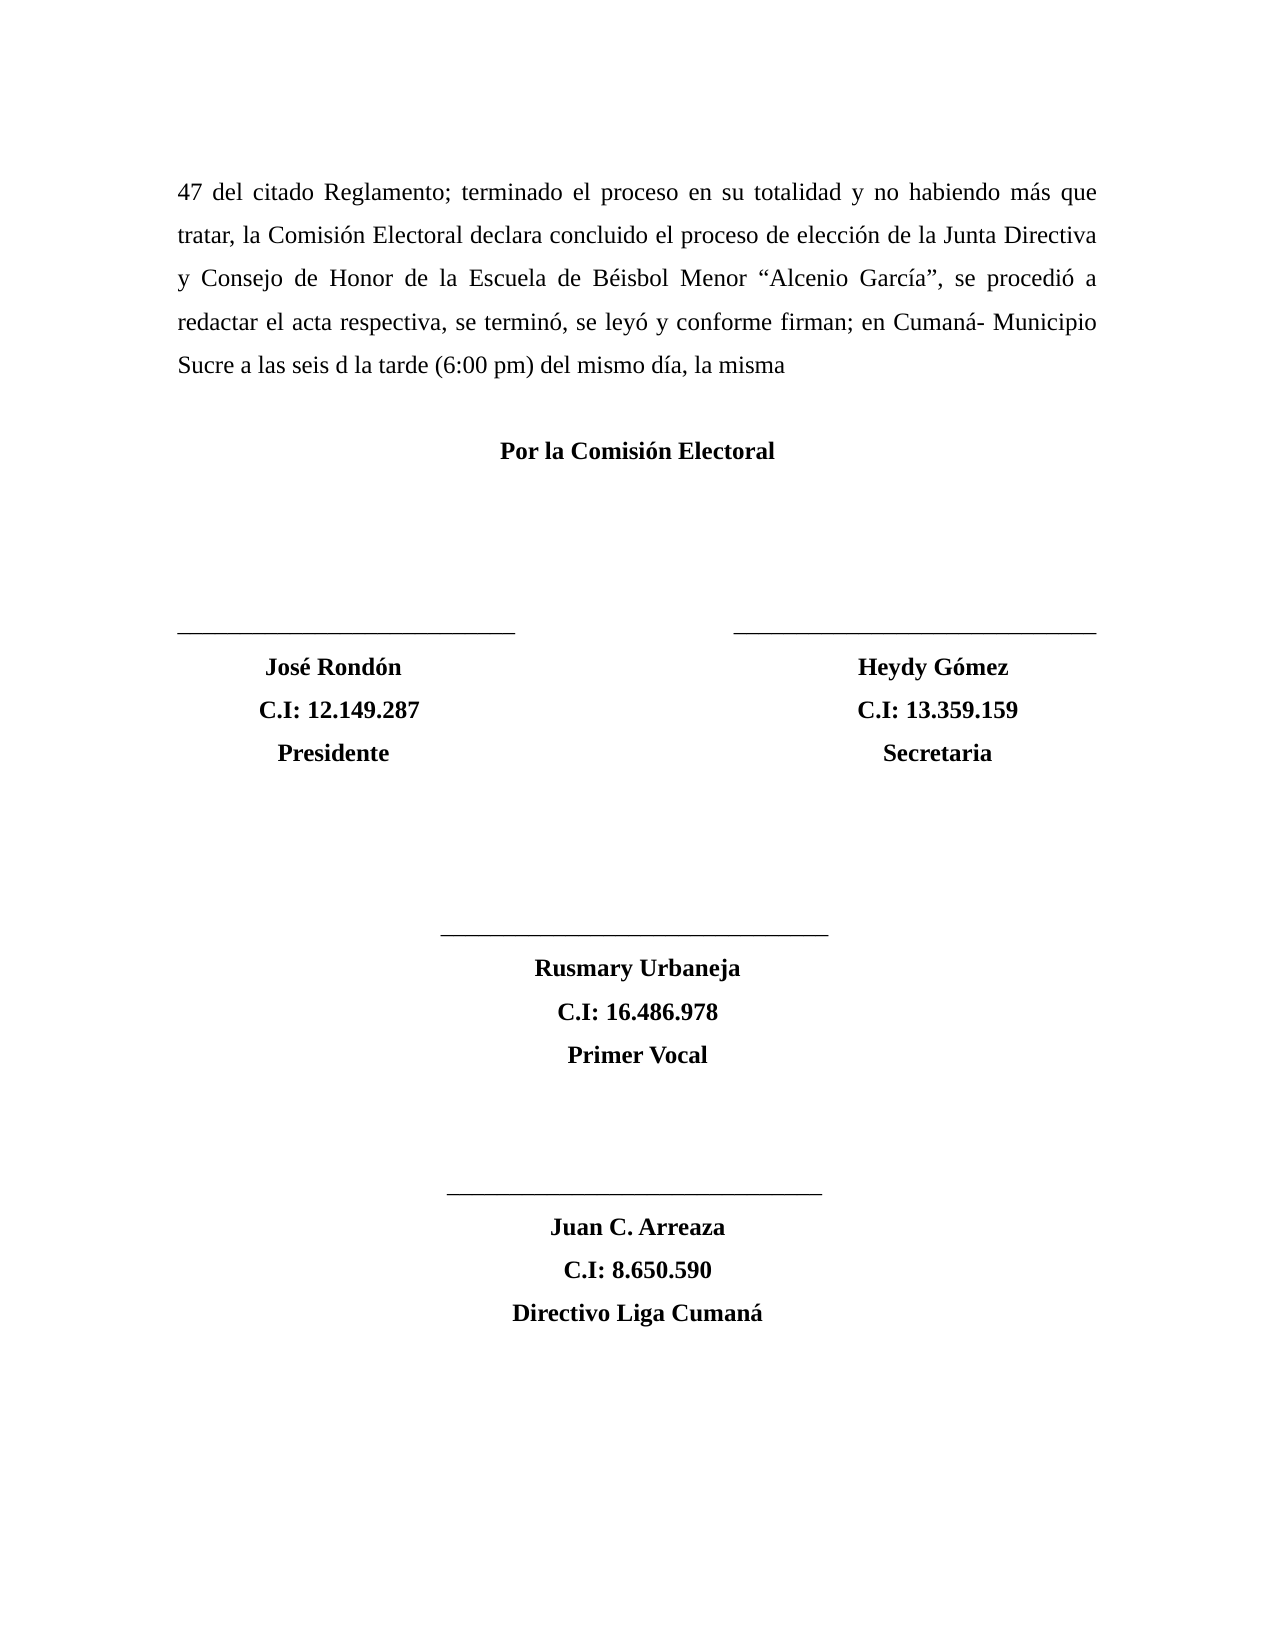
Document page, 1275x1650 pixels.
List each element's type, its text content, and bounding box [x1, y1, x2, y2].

text Presidente Secretaria [177, 738, 1098, 767]
text ______________________________ [177, 1169, 1098, 1198]
text Primer Vocal [177, 1040, 1098, 1068]
text C.I: 12.149.287 C.I: 13.359.159 [177, 695, 1098, 723]
text 47 del citado Reglamento; terminado el proceso en su totalidad y no habiendo más que tratar, la Comisión Electoral declara concluido el proceso de elección de la Junta Directiva y Consejo de Honor de la Escuela de Béisbol Menor “Alcenio García”, se procedió a redactar el acta respectiva, se terminó, se leyó y conforme firman; en Cumaná- Municipio Sucre a las seis d la tarde (6:00 pm) del mismo día, la misma [177, 177, 1098, 378]
text José Rondón Heydy Gómez [177, 652, 1098, 680]
text C.I: 16.486.978 [177, 997, 1098, 1025]
text Por la Comisión Electoral [177, 436, 1098, 465]
text Rusmary Urbaneja [177, 953, 1098, 982]
text Juan C. Arreaza [177, 1212, 1098, 1241]
text Directivo Liga Cumaná [177, 1298, 1098, 1327]
text C.I: 8.650.590 [177, 1255, 1098, 1284]
text ___________________________ _____________________________ [177, 608, 1098, 637]
text _______________________________ [177, 910, 1098, 939]
